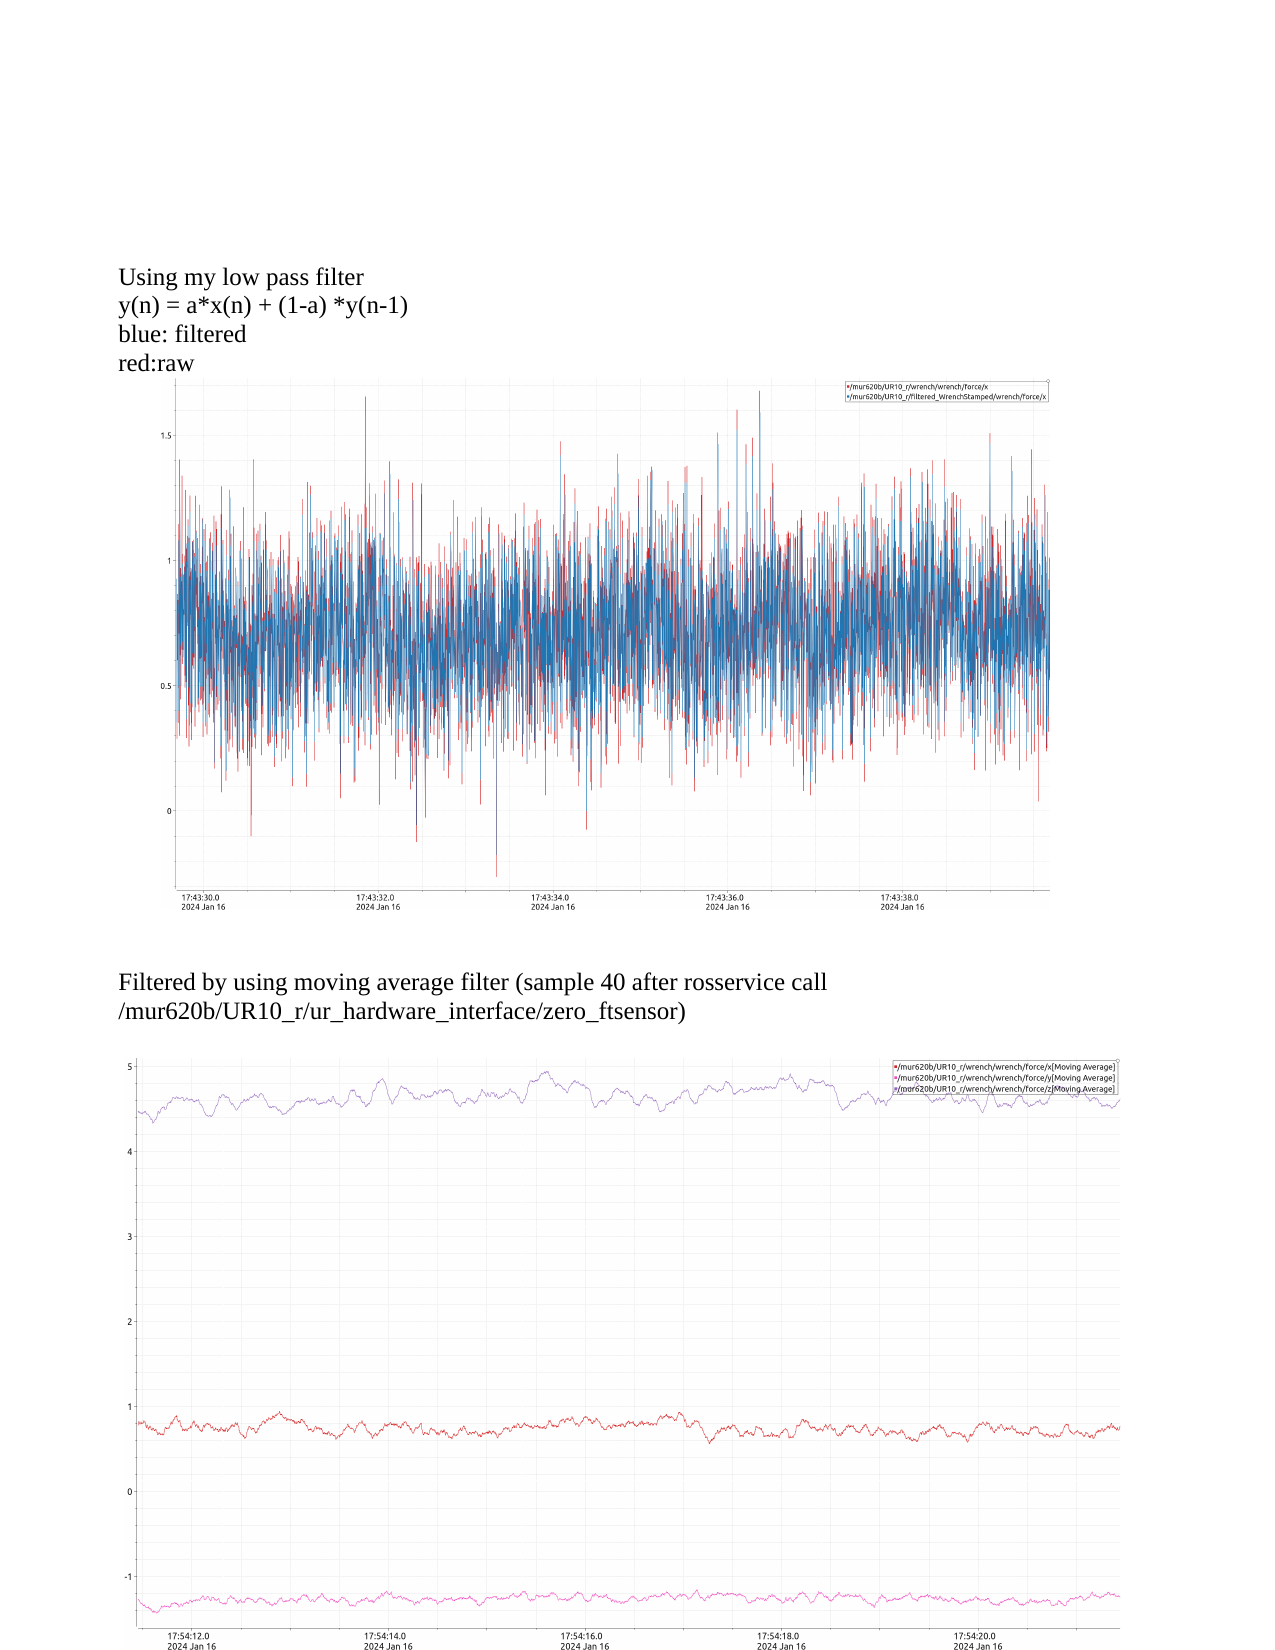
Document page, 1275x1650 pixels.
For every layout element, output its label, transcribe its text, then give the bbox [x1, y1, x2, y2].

text red:raw [118, 348, 1157, 377]
text y(n) = a*x(n) + (1-a) *y(n-1) [118, 291, 1157, 319]
text blue: filtered [118, 319, 1157, 348]
text Filtered by using moving average filter (sample 40 after rosservice call /mur620b/UR10_r/ur_hardware_interface/zero_ftsensor) [118, 967, 1157, 1024]
picture [160, 378, 1050, 910]
picture [124, 1058, 1121, 1650]
text Using my low pass filter [118, 262, 1157, 291]
